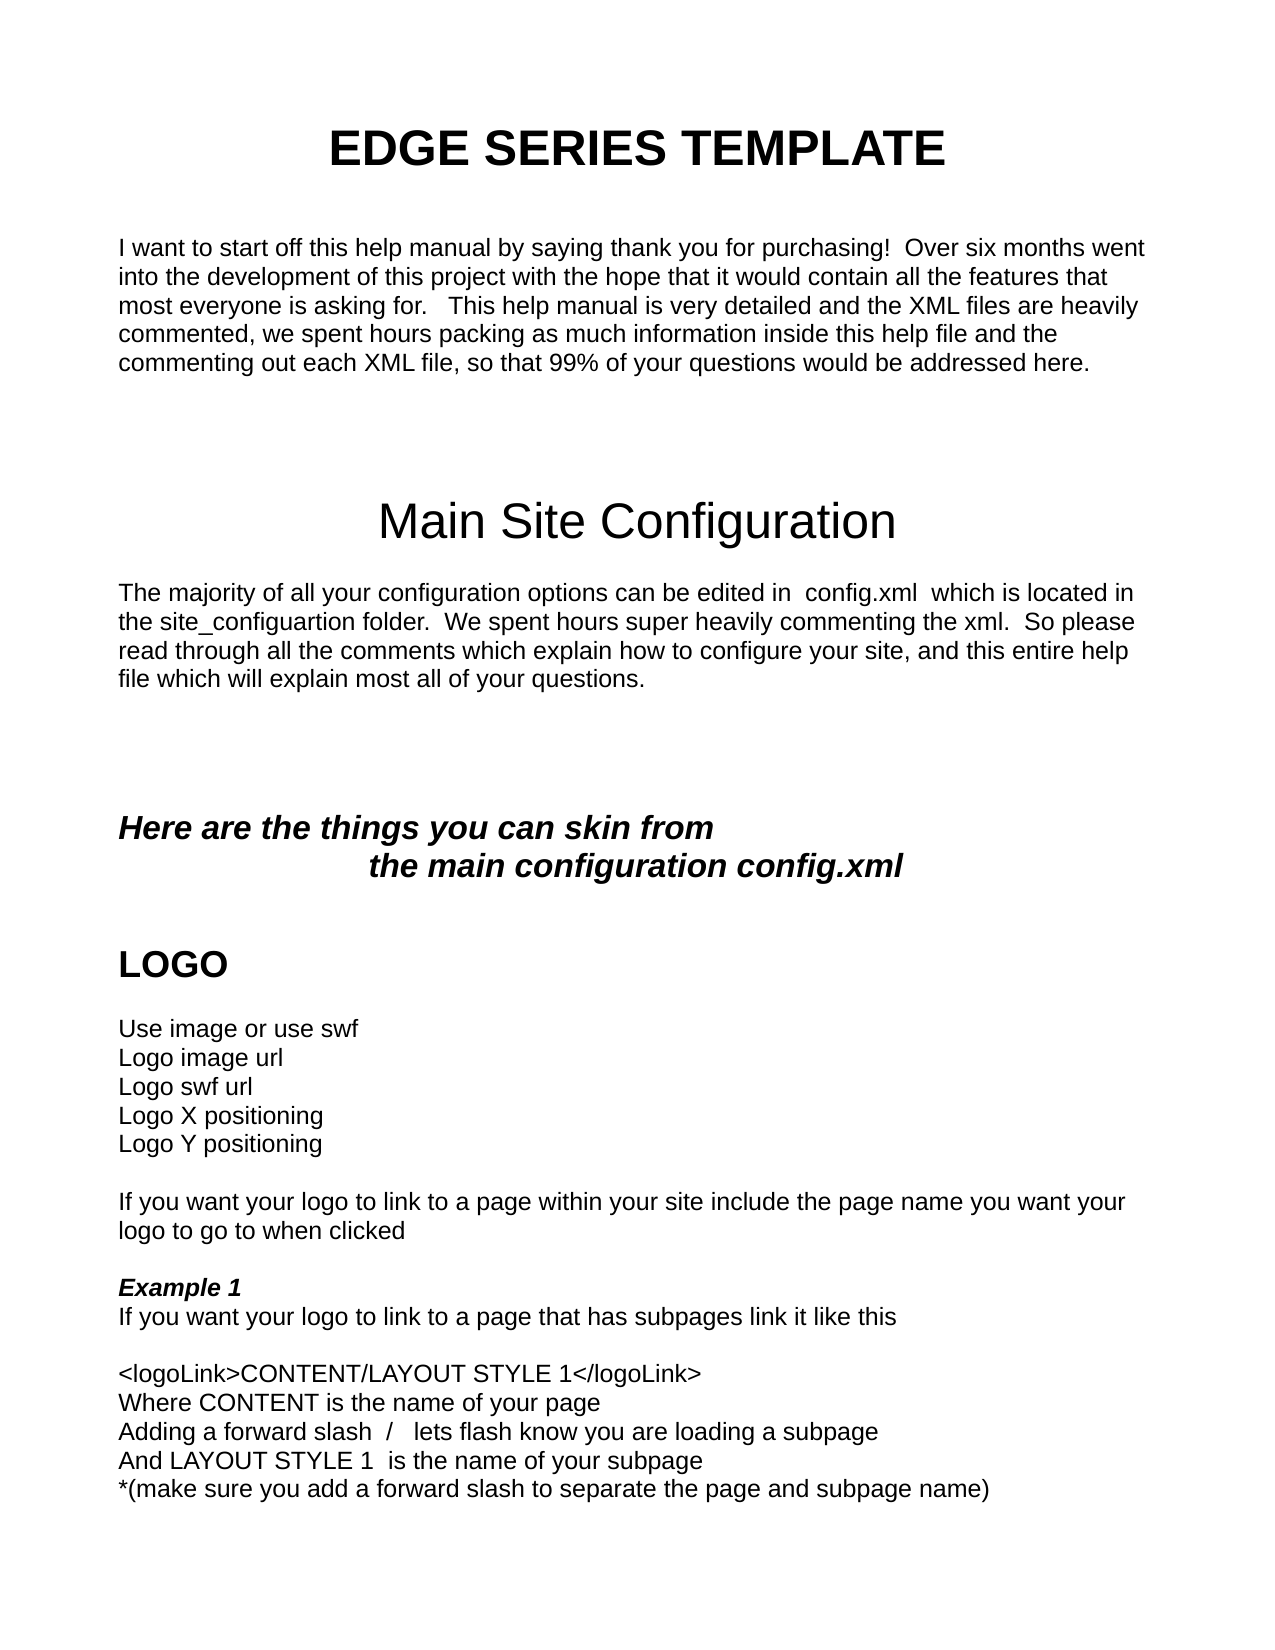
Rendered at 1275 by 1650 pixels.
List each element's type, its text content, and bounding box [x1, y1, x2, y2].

text EDGE SERIES TEMPLATE [118, 118, 1157, 176]
text I want to start off this help manual by saying thank you for purchasing! Over six months went into the development of this project with the hope that it would contain all the features that most everyone is asking for. This help manual is very detailed and the XML files are heavily commented, we spent hours packing as much information inside this help file and the commenting out each XML file, so that 99% of your questions would be addressed here. [118, 233, 1157, 377]
text Here are the things you can skin from [118, 808, 1157, 847]
text Example 1 [118, 1273, 1157, 1302]
text *(make sure you add a forward slash to separate the page and subpage name) [118, 1474, 1157, 1503]
text Use image or use swf [118, 1014, 1157, 1043]
text <logoLink>CONTENT/LAYOUT STYLE 1</logoLink> [118, 1359, 1157, 1388]
text Main Site Configuration [118, 492, 1157, 549]
text the main configuration config.xml [118, 847, 1157, 885]
text Logo image url [118, 1043, 1157, 1072]
text Adding a forward slash / lets flash know you are loading a subpage [118, 1417, 1157, 1446]
text Logo swf url [118, 1072, 1157, 1101]
text And LAYOUT STYLE 1 is the name of your subpage [118, 1446, 1157, 1474]
text Logo X positioning [118, 1101, 1157, 1129]
text Logo Y positioning [118, 1129, 1157, 1158]
text If you want your logo to link to a page that has subpages link it like this [118, 1302, 1157, 1331]
text Where CONTENT is the name of your page [118, 1388, 1157, 1417]
text If you want your logo to link to a page within your site include the page name you want your logo to go to when clicked [118, 1187, 1157, 1244]
text LOGO [118, 942, 1157, 986]
text The majority of all your configuration options can be edited in config.xml which is located in the site_configuartion folder. We spent hours super heavily commenting the xml. So please read through all the comments which explain how to configure your site, and this entire help file which will explain most all of your questions. [118, 578, 1157, 693]
